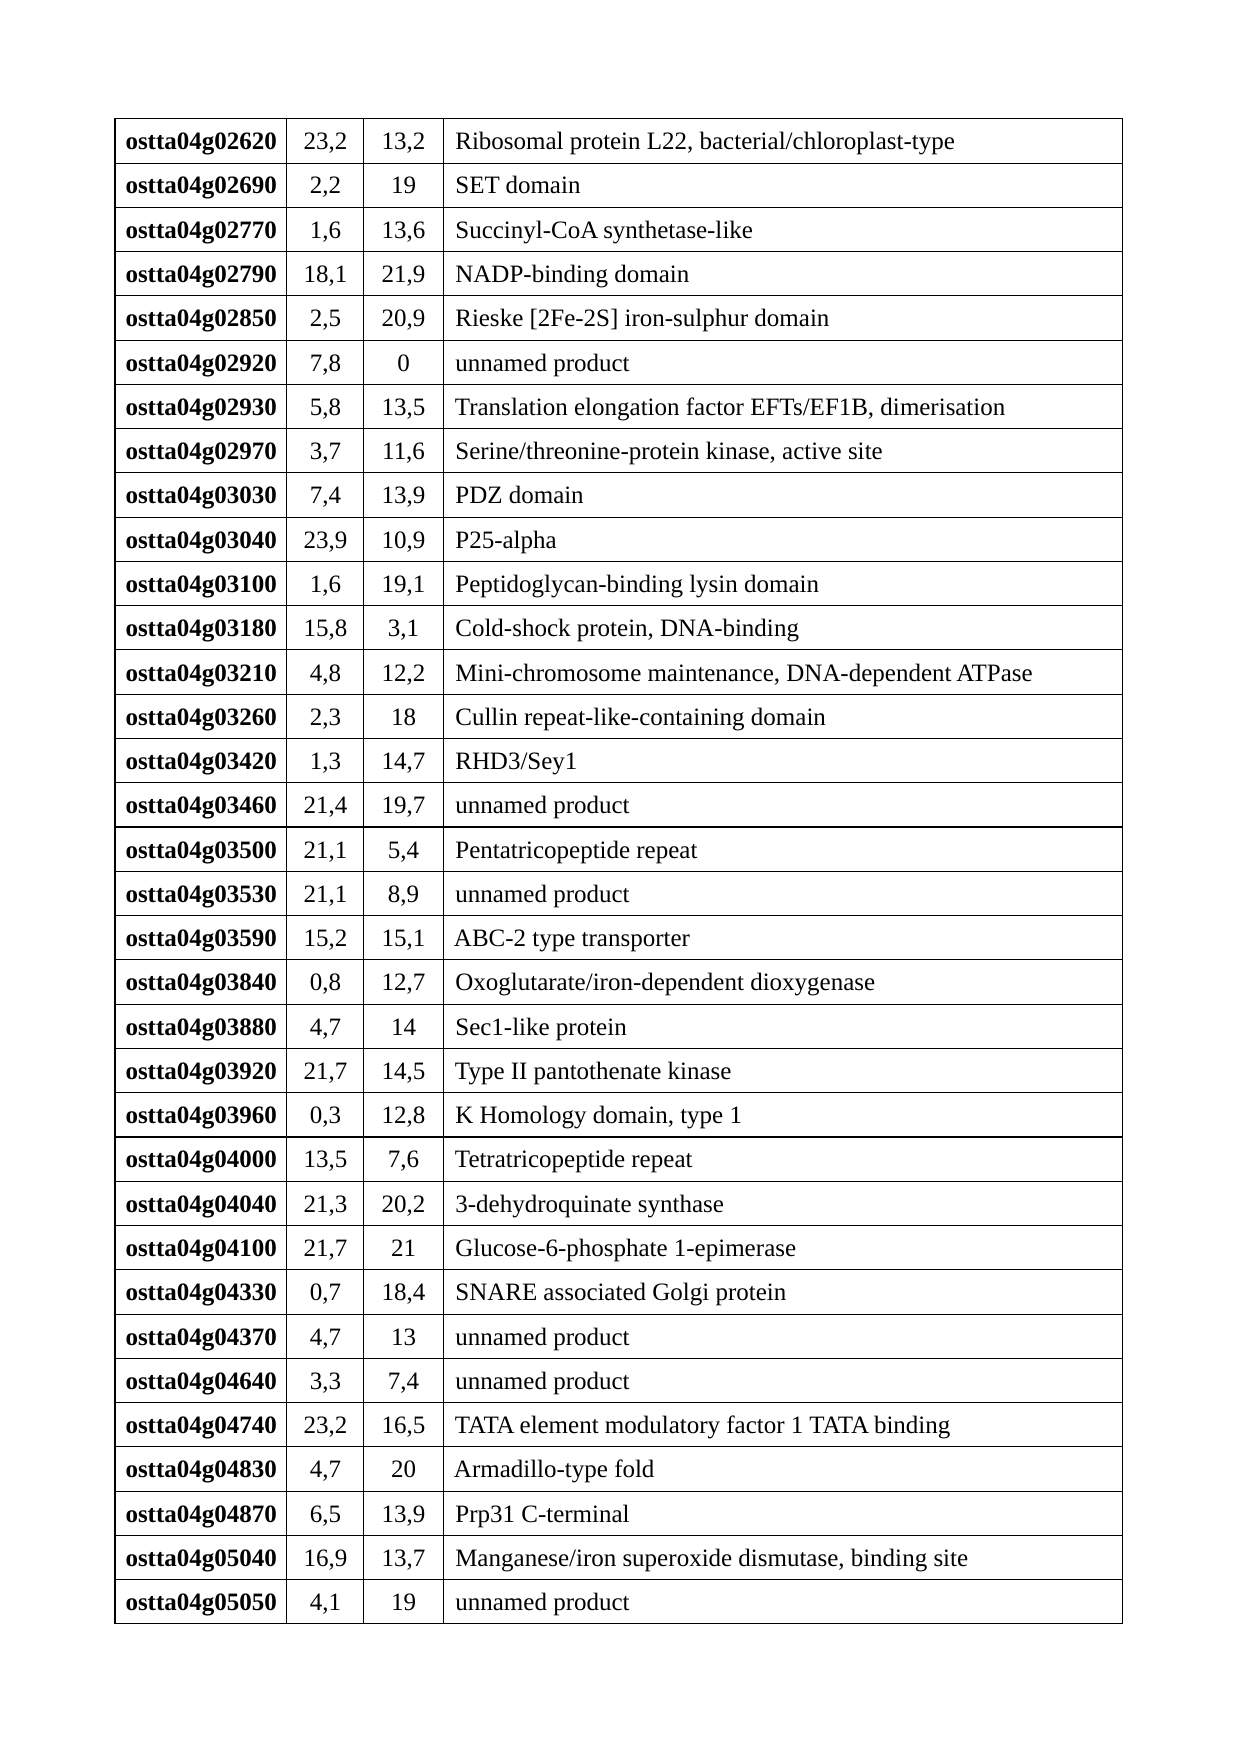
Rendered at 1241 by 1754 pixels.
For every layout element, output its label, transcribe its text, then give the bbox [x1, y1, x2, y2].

table_cell ostta04g02790 [116, 252, 286, 295]
table_cell Glucose-6-phosphate 1-epimerase [444, 1226, 1122, 1269]
table_cell 15,2 [287, 916, 363, 959]
table_cell 21,3 [287, 1182, 363, 1225]
table_cell 14,5 [364, 1049, 443, 1092]
table_cell 15,8 [287, 606, 363, 649]
table_cell [1123, 517, 1240, 561]
table_cell 12,2 [364, 650, 443, 694]
table_cell ostta04g03100 [116, 562, 286, 605]
table_cell 19 [364, 1580, 443, 1623]
table_cell 0,3 [287, 1093, 363, 1136]
table_cell unnamed product [444, 1359, 1122, 1402]
table_cell NADP-binding domain [444, 252, 1122, 295]
table_cell 8,9 [364, 872, 443, 915]
table_cell ostta04g03460 [116, 783, 286, 826]
table_cell [1123, 472, 1240, 517]
table_cell 13 [364, 1315, 443, 1358]
table_cell 18 [364, 695, 443, 738]
table_cell ostta04g04870 [116, 1492, 286, 1535]
table_cell [1123, 340, 1240, 384]
table_cell Serine/threonine-protein kinase, active site [444, 429, 1122, 472]
table_cell 13,9 [364, 473, 443, 517]
table_cell 1,3 [287, 739, 363, 782]
table_cell 2,5 [287, 296, 363, 339]
table_cell SNARE associated Golgi protein [444, 1270, 1122, 1313]
table_cell 23,2 [287, 1403, 363, 1446]
table_cell [1123, 1579, 1240, 1623]
table_cell [1123, 1535, 1240, 1579]
table_cell 13,6 [364, 208, 443, 251]
table_cell Cullin repeat-like-containing domain [444, 695, 1122, 738]
table_cell unnamed product [444, 341, 1122, 384]
table_cell Prp31 C-terminal [444, 1492, 1122, 1535]
table_cell Manganese/iron superoxide dismutase, binding site [444, 1536, 1122, 1579]
table_cell 7,6 [364, 1138, 443, 1181]
table_cell ostta04g02850 [116, 296, 286, 339]
table_cell [1123, 1491, 1240, 1535]
table_cell PDZ domain [444, 473, 1122, 517]
table_cell 21,1 [287, 828, 363, 871]
table_cell 7,4 [364, 1359, 443, 1402]
table_cell 10,9 [364, 518, 443, 561]
table_cell 21,4 [287, 783, 363, 826]
table_cell Armadillo-type fold [444, 1447, 1122, 1491]
table_cell [1123, 605, 1240, 649]
table_cell [1123, 649, 1240, 694]
table_cell 3,3 [287, 1359, 363, 1402]
table_cell [1123, 1181, 1240, 1225]
table_cell 19,1 [364, 562, 443, 605]
table_cell 1,6 [287, 562, 363, 605]
table_cell 11,6 [364, 429, 443, 472]
table_cell 19,7 [364, 783, 443, 826]
table_cell 14,7 [364, 739, 443, 782]
table_cell ostta04g02620 [116, 119, 286, 162]
table_cell ostta04g03840 [116, 960, 286, 1003]
table_cell 5,8 [287, 385, 363, 428]
table_cell [1123, 871, 1240, 915]
table_cell 5,4 [364, 828, 443, 871]
table_cell ostta04g04100 [116, 1226, 286, 1269]
table_cell [1123, 384, 1240, 428]
table_cell 20,9 [364, 296, 443, 339]
table_cell Translation elongation factor EFTs/EF1B, dimerisation [444, 385, 1122, 428]
table_cell ostta04g05050 [116, 1580, 286, 1623]
table_cell [1123, 295, 1240, 339]
table_cell 0 [364, 341, 443, 384]
table_cell 16,9 [287, 1536, 363, 1579]
table_cell ostta04g03530 [116, 872, 286, 915]
table_cell [1123, 1092, 1240, 1136]
table_cell 13,2 [364, 119, 443, 162]
table_cell unnamed product [444, 1315, 1122, 1358]
table_cell 21 [364, 1226, 443, 1269]
table_cell 3,7 [287, 429, 363, 472]
table_cell 3-dehydroquinate synthase [444, 1182, 1122, 1225]
table_cell [1123, 428, 1240, 472]
table_cell [1123, 1446, 1240, 1491]
table_cell ostta04g03920 [116, 1049, 286, 1092]
table_cell 7,4 [287, 473, 363, 517]
table_cell [1123, 1225, 1240, 1269]
table_cell [1123, 694, 1240, 738]
table_cell [1123, 251, 1240, 295]
table_cell [1123, 1358, 1240, 1402]
table_cell [1123, 1136, 1240, 1181]
table_cell 0,7 [287, 1270, 363, 1313]
table_cell TATA element modulatory factor 1 TATA binding [444, 1403, 1122, 1446]
table_cell K Homology domain, type 1 [444, 1093, 1122, 1136]
table_cell [1123, 1402, 1240, 1446]
table_cell 4,8 [287, 650, 363, 694]
table_cell unnamed product [444, 1580, 1122, 1623]
table_cell ostta04g03420 [116, 739, 286, 782]
table_cell 21,1 [287, 872, 363, 915]
table_cell RHD3/Sey1 [444, 739, 1122, 782]
table_cell ostta04g03030 [116, 473, 286, 517]
table_cell ostta04g02690 [116, 164, 286, 207]
table_cell 12,8 [364, 1093, 443, 1136]
table_cell ostta04g04640 [116, 1359, 286, 1402]
table_cell ABC-2 type transporter [444, 916, 1122, 959]
table_cell 4,7 [287, 1005, 363, 1048]
table_cell [1123, 915, 1240, 959]
table_cell Type II pantothenate kinase [444, 1049, 1122, 1092]
table_cell [1123, 782, 1240, 826]
table_cell 13,7 [364, 1536, 443, 1579]
table_cell ostta04g02930 [116, 385, 286, 428]
table_cell 6,5 [287, 1492, 363, 1535]
table_cell 23,2 [287, 119, 363, 162]
table_cell ostta04g02920 [116, 341, 286, 384]
table_cell 20 [364, 1447, 443, 1491]
table_cell Ribosomal protein L22, bacterial/chloroplast-type [444, 119, 1122, 162]
table_cell [1123, 207, 1240, 251]
table_cell P25-alpha [444, 518, 1122, 561]
table_cell Tetratricopeptide repeat [444, 1138, 1122, 1181]
table_cell [1123, 959, 1240, 1003]
table_cell 2,3 [287, 695, 363, 738]
table_cell ostta04g03590 [116, 916, 286, 959]
table_cell [1123, 1269, 1240, 1313]
table_cell ostta04g03180 [116, 606, 286, 649]
table_cell 18,4 [364, 1270, 443, 1313]
table_cell 18,1 [287, 252, 363, 295]
table_cell Sec1-like protein [444, 1005, 1122, 1048]
table_cell 13,5 [287, 1138, 363, 1181]
table_cell [1123, 1048, 1240, 1092]
table_cell [1123, 738, 1240, 782]
table_cell unnamed product [444, 783, 1122, 826]
table_cell 4,7 [287, 1447, 363, 1491]
table_cell Succinyl-CoA synthetase-like [444, 208, 1122, 251]
table_cell Cold-shock protein, DNA-binding [444, 606, 1122, 649]
table_cell 4,7 [287, 1315, 363, 1358]
table_cell 14 [364, 1005, 443, 1048]
table_cell ostta04g04330 [116, 1270, 286, 1313]
table_cell 1,6 [287, 208, 363, 251]
table_cell 4,1 [287, 1580, 363, 1623]
table_cell [1123, 561, 1240, 605]
table_cell Pentatricopeptide repeat [444, 828, 1122, 871]
table_cell ostta04g03880 [116, 1005, 286, 1048]
table_cell ostta04g04370 [116, 1315, 286, 1358]
table_cell ostta04g04740 [116, 1403, 286, 1446]
table_cell 7,8 [287, 341, 363, 384]
table_cell ostta04g03960 [116, 1093, 286, 1136]
table_cell [1123, 826, 1240, 871]
table_cell Rieske [2Fe-2S] iron-sulphur domain [444, 296, 1122, 339]
table_cell [1123, 118, 1240, 162]
table_cell 20,2 [364, 1182, 443, 1225]
table_cell ostta04g04000 [116, 1138, 286, 1181]
table_cell ostta04g05040 [116, 1536, 286, 1579]
table_cell 12,7 [364, 960, 443, 1003]
table_cell 15,1 [364, 916, 443, 959]
table_cell ostta04g03210 [116, 650, 286, 694]
table_cell 0,8 [287, 960, 363, 1003]
table_cell [1123, 163, 1240, 207]
table_cell 13,9 [364, 1492, 443, 1535]
table_cell ostta04g03260 [116, 695, 286, 738]
table_cell ostta04g03040 [116, 518, 286, 561]
table_cell 2,2 [287, 164, 363, 207]
table_cell [1123, 1004, 1240, 1048]
table_cell 13,5 [364, 385, 443, 428]
table_cell 23,9 [287, 518, 363, 561]
table_cell unnamed product [444, 872, 1122, 915]
table_cell ostta04g02770 [116, 208, 286, 251]
table_cell 19 [364, 164, 443, 207]
table_cell Oxoglutarate/iron-dependent dioxygenase [444, 960, 1122, 1003]
table_cell Mini-chromosome maintenance, DNA-dependent ATPase [444, 650, 1122, 694]
table_cell 16,5 [364, 1403, 443, 1446]
table_cell [1123, 1314, 1240, 1358]
table_cell ostta04g04830 [116, 1447, 286, 1491]
table_cell ostta04g04040 [116, 1182, 286, 1225]
table_cell 21,7 [287, 1226, 363, 1269]
table_cell ostta04g03500 [116, 828, 286, 871]
table_cell Peptidoglycan-binding lysin domain [444, 562, 1122, 605]
table_cell 21,9 [364, 252, 443, 295]
table_cell SET domain [444, 164, 1122, 207]
table_cell 21,7 [287, 1049, 363, 1092]
table_cell 3,1 [364, 606, 443, 649]
table_cell ostta04g02970 [116, 429, 286, 472]
